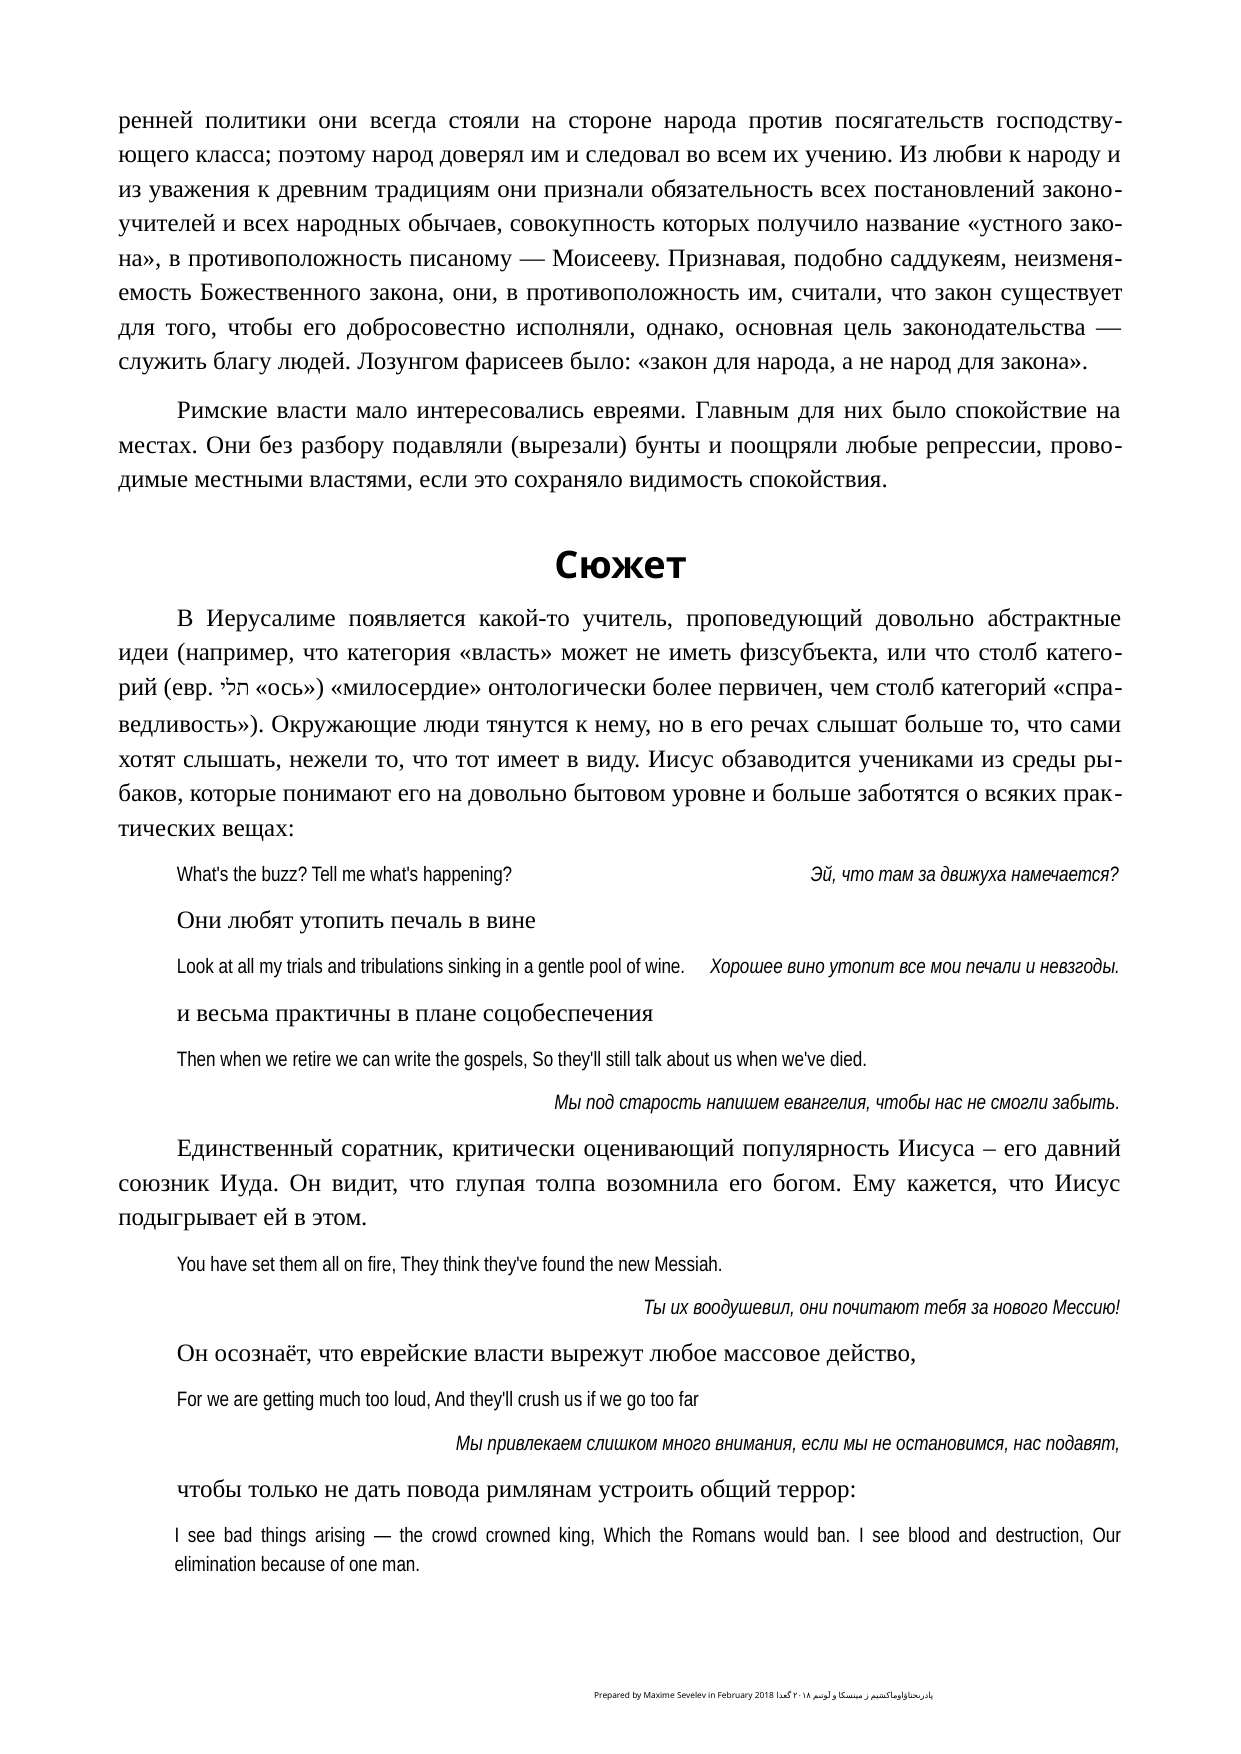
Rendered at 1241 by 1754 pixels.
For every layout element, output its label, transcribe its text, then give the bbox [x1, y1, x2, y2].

text Мы привлекаем слишком много внимания, если мы не остановимся, нас подавят, [118, 1431, 1122, 1454]
text В Иерусалиме появляется какой-то учитель, проповедующий довольно абстрактные идеи (например, что категория «власть» может не иметь физсубъекта, или что столб катего­рий (евр. תלי «ось») «милосердие» онтологически более первичен, чем столб категорий «спра­ведливость»). Окружающие люди тянутся к нему, но в его речах слышат больше то, что сами хо­тят слышать, нежели то, что тот имеет в виду. Иисус обзаводится учениками из среды ры­баков, которые понимают его на довольно бытовом уровне и больше заботятся о всяких прак­тических вещах: [118, 603, 1122, 842]
text Then when we retire we can write the gospels, So they'll still talk about us when we've died. [118, 1047, 1122, 1071]
text What's the buzz? Tell me what's happening? Эй, что там за движуха намечается? [118, 862, 1122, 886]
text Саддукеи (צְדוּקִים‏‎ — цдуки́м, «праведные»), к которым принадлежала почти вся родовая и денежная аристократия, считали Божественный закон неизменяемым и настаивали на ис­полнении его во всей его строгости. Ессеи (אִסִּיִים исийим «соблюдающие» Тору) также счита­ли закон неизменяемым, но так как условия жизни в стране перестали отвечать древнему закону, то они предпочитали удаляться от этой жизни и уходили в пустыню и в де­ревню, где ничто не мешало им доводить соблюдение Моисеева закона до крайней щепетиль­ности. Тре­тью секту образовали фарисеи (פְּרוּשִׁים‏‎, прушим «отделившиеся» ради чи­стоты). Это были люди, вышедшие из глубины народной массы и поднявшиеся на её поверх­ность благодаря своему умственному развитию. Фарисейское движение сформировалось в борьбе против контролировавших храмовый ритуал саддукеев. Возникновение в этот период синагогальной литургии было выражением стремления фарисеев подорвать религиозную монополию садду­кеев: религиозный ритуал и молитва, которые исконно были частью храмового культа, стали отправлять в домах, а ученые, не принадлежавшие к священниче­скому сословию, начали иг­рать важную роль в религиозной жизни народа. В вопросах внут­ренней политики они всегда стояли на стороне народа против посягательств господству­ющего класса; поэтому народ доверял им и следовал во всем их учению. Из любви к народу и из уважения к древним традициям они признали обязательность всех постановлений законо­учителей и всех народ­ных обычаев, совокупность которых получило название «уст­ного зако­на», в противополож­ность писаному — Моисееву. Признавая, подобно саддукеям, неизменя­емость Божествен­ного закона, они, в противоположность им, считали, что закон су­ществует для того, чтобы его добросовестно исполняли, однако, основная цель законодательства — служить благу людей. Лозунгом фарисеев было: «закон для народа, а не народ для закона». [118, 105, 1122, 375]
text Look at all my trials and tribulations sinking in a gentle pool of wine. Хорошее вино утопит все мои печали и невзгоды. [118, 954, 1122, 978]
text Они любят утопить печаль в вине [118, 905, 1122, 934]
text Римские власти мало интересовались евреями. Главным для них было спокойствие на местах. Они без разбору подавляли (вырезали) бунты и поощряли любые репрессии, прово­димые местными властями, если это сохраняло видимость спокойствия. [118, 395, 1122, 493]
text You have set them all on fire, They think they've found the new Messiah. [118, 1252, 1122, 1276]
text Единственный соратник, критически оценивающий популярность Иисуса – его давний союзник Иуда. Он видит, что глупая толпа возомнила его богом. Ему кажется, что Иисус подыгрывает ей в этом. [118, 1133, 1122, 1231]
text Он осознаёт, что еврейские власти вырежут любое массовое действо, [118, 1338, 1122, 1367]
text For we are getting much too loud, And they'll crush us if we go too far [118, 1387, 1122, 1411]
text чтобы только не дать повода римлянам устроить общий террор: [118, 1474, 1122, 1503]
subtitle Сюжет [118, 538, 1122, 590]
text и весьма практичны в плане соцобеспечения [118, 998, 1122, 1027]
text Мы под старость напишем евангелия, чтобы нас не смогли забыть. [118, 1090, 1122, 1114]
text I see bad things arising — the crowd crowned king, Which the Romans would ban. I see blood and destruction, Our elimination because of one man. [174, 1523, 1122, 1576]
text Ты их воодушевил, они почитают тебя за нового Мессию! [118, 1295, 1122, 1319]
